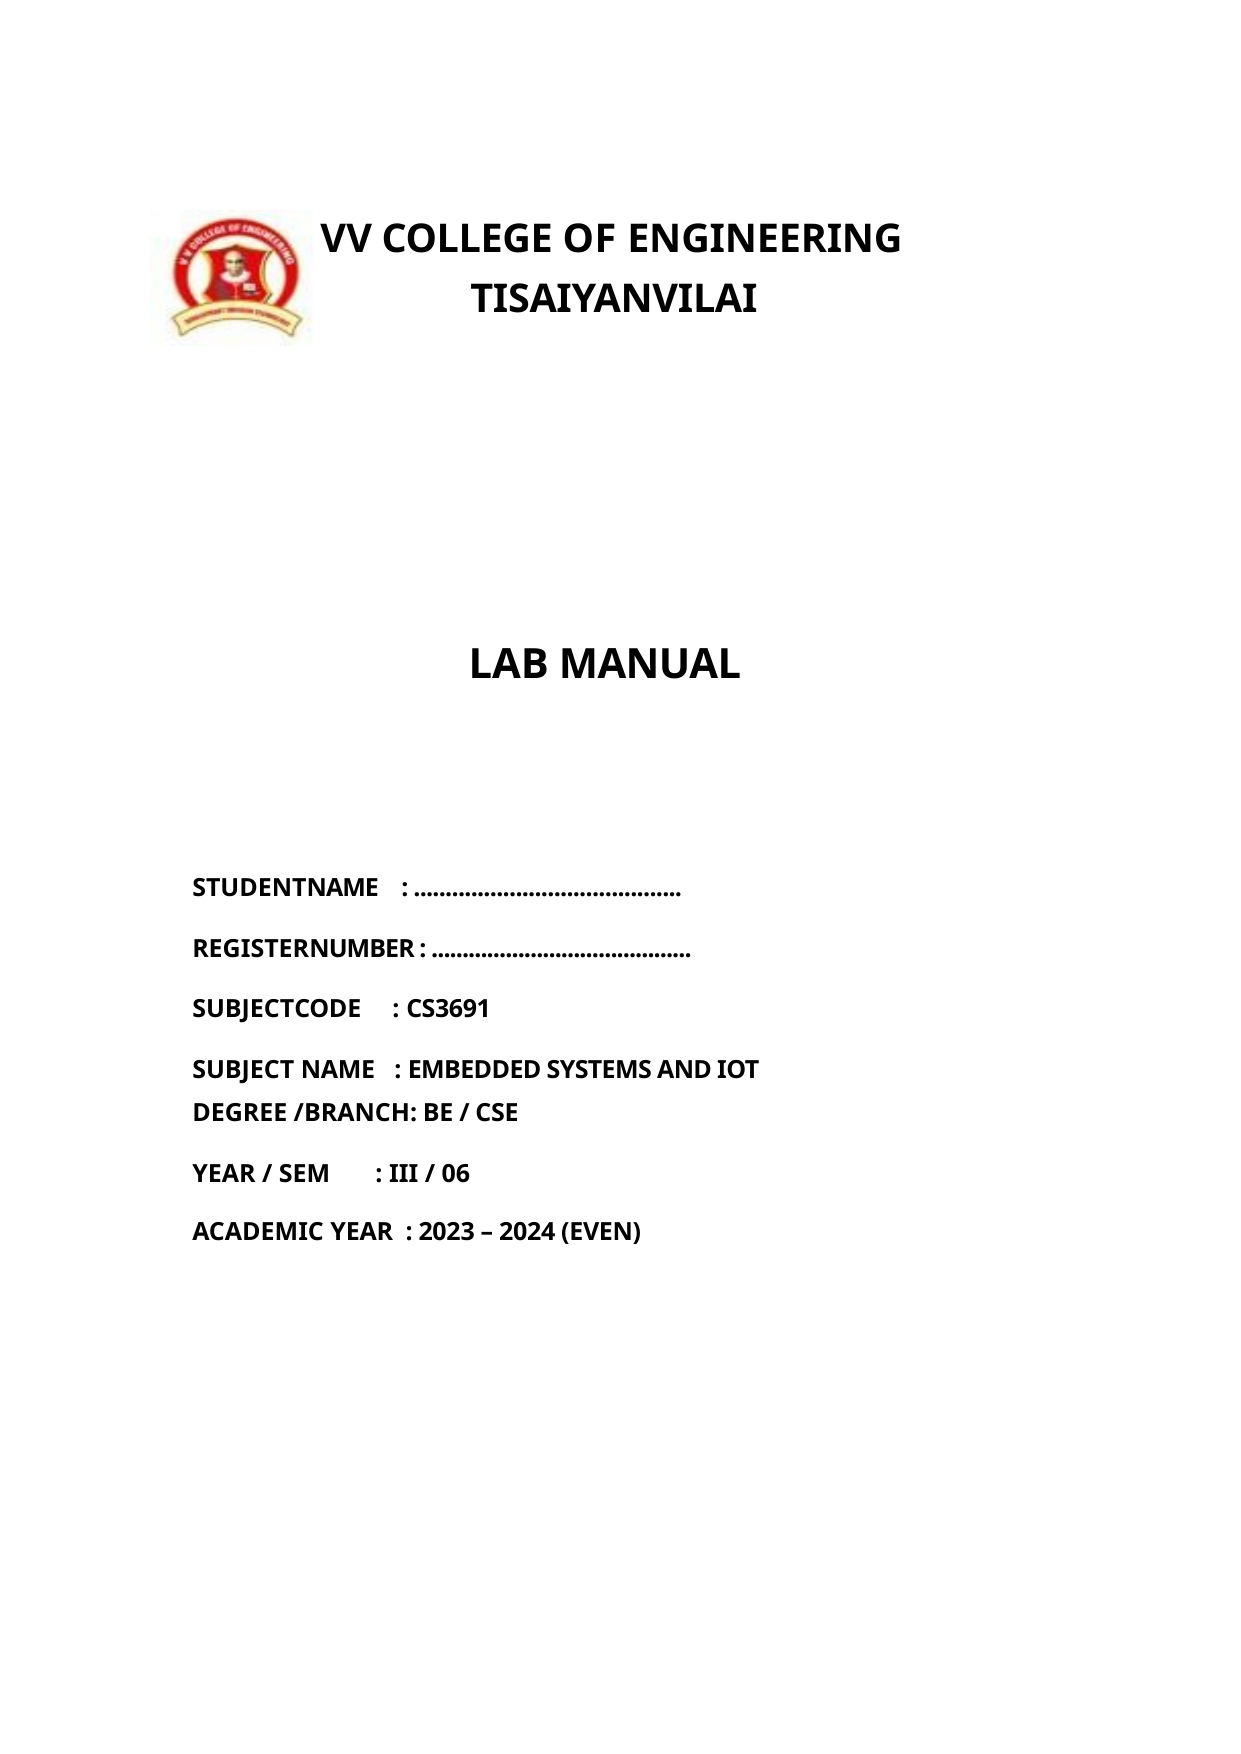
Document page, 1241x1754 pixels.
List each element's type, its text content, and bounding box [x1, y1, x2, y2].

title LAB MANUAL [298, 633, 912, 690]
text SUBJECTCODE : CS3691 [118, 991, 1122, 1025]
text YEAR / SEM : III / 06 [118, 1156, 837, 1190]
text VV COLLEGE OF ENGINEERING [314, 210, 912, 264]
text ACADEMIC YEAR : 2023 – 2024 (EVEN) [118, 1214, 1122, 1248]
text REGISTERNUMBER : .......................................... [118, 930, 1122, 964]
text SUBJECT NAME : EMBEDDED SYSTEMS AND IOT [118, 1052, 1122, 1086]
text STUDENTNAME : .......................................... [118, 870, 1122, 904]
text TISAIYANVILAI [314, 270, 913, 324]
picture [150, 210, 314, 346]
text DEGREE /BRANCH: BE / CSE [118, 1095, 1122, 1129]
